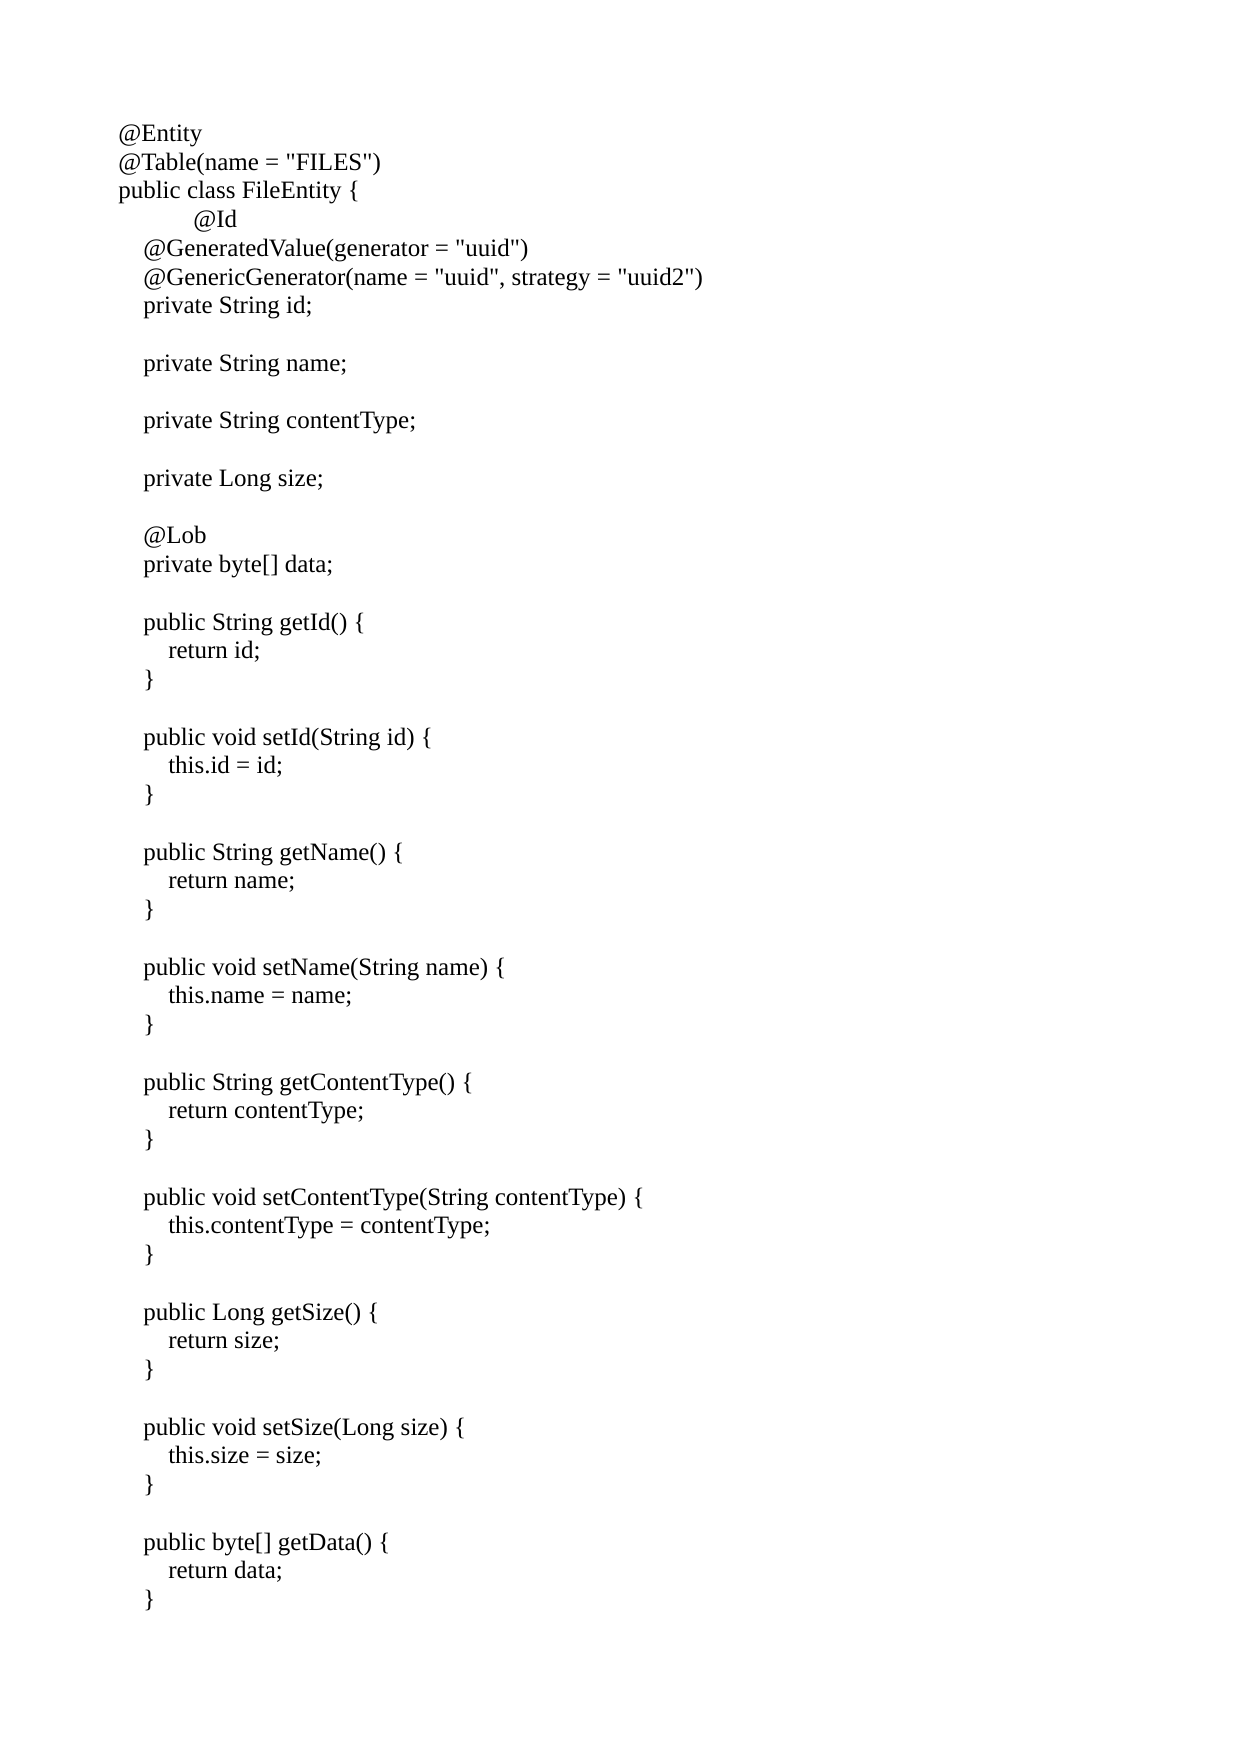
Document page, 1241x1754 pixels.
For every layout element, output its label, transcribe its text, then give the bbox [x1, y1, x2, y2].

text } [118, 894, 1122, 923]
text this.name = name; [118, 981, 1122, 1009]
text public void setId(String id) { [118, 722, 1122, 751]
text } [118, 1124, 1122, 1153]
text } [118, 1584, 1122, 1613]
text public String getContentType() { [118, 1067, 1122, 1096]
text private String id; [118, 291, 1122, 319]
text public void setContentType(String contentType) { [118, 1182, 1122, 1211]
text return name; [118, 866, 1122, 894]
text public class FileEntity { [118, 176, 1122, 204]
text this.contentType = contentType; [118, 1211, 1122, 1239]
text return data; [118, 1556, 1122, 1584]
text } [118, 1469, 1122, 1498]
text } [118, 1239, 1122, 1268]
text @Lob [118, 521, 1122, 549]
text @Entity [118, 118, 1122, 147]
text public void setName(String name) { [118, 952, 1122, 981]
text private byte[] data; [118, 549, 1122, 578]
text private Long size; [118, 463, 1122, 492]
text public Long getSize() { [118, 1297, 1122, 1326]
text @GeneratedValue(generator = "uuid") [118, 233, 1122, 262]
text private String contentType; [118, 406, 1122, 434]
text @GenericGenerator(name = "uuid", strategy = "uuid2") [118, 262, 1122, 291]
text } [118, 779, 1122, 808]
text this.id = id; [118, 751, 1122, 779]
text public String getName() { [118, 837, 1122, 866]
text @Id [118, 204, 1122, 233]
text } [118, 1354, 1122, 1383]
text return size; [118, 1326, 1122, 1354]
text public byte[] getData() { [118, 1527, 1122, 1556]
text public String getId() { [118, 607, 1122, 636]
text } [118, 1009, 1122, 1038]
text return contentType; [118, 1096, 1122, 1124]
text public void setSize(Long size) { [118, 1412, 1122, 1441]
text this.size = size; [118, 1441, 1122, 1469]
text @Table(name = "FILES") [118, 147, 1122, 176]
text } [118, 664, 1122, 693]
text private String name; [118, 348, 1122, 377]
text return id; [118, 636, 1122, 664]
